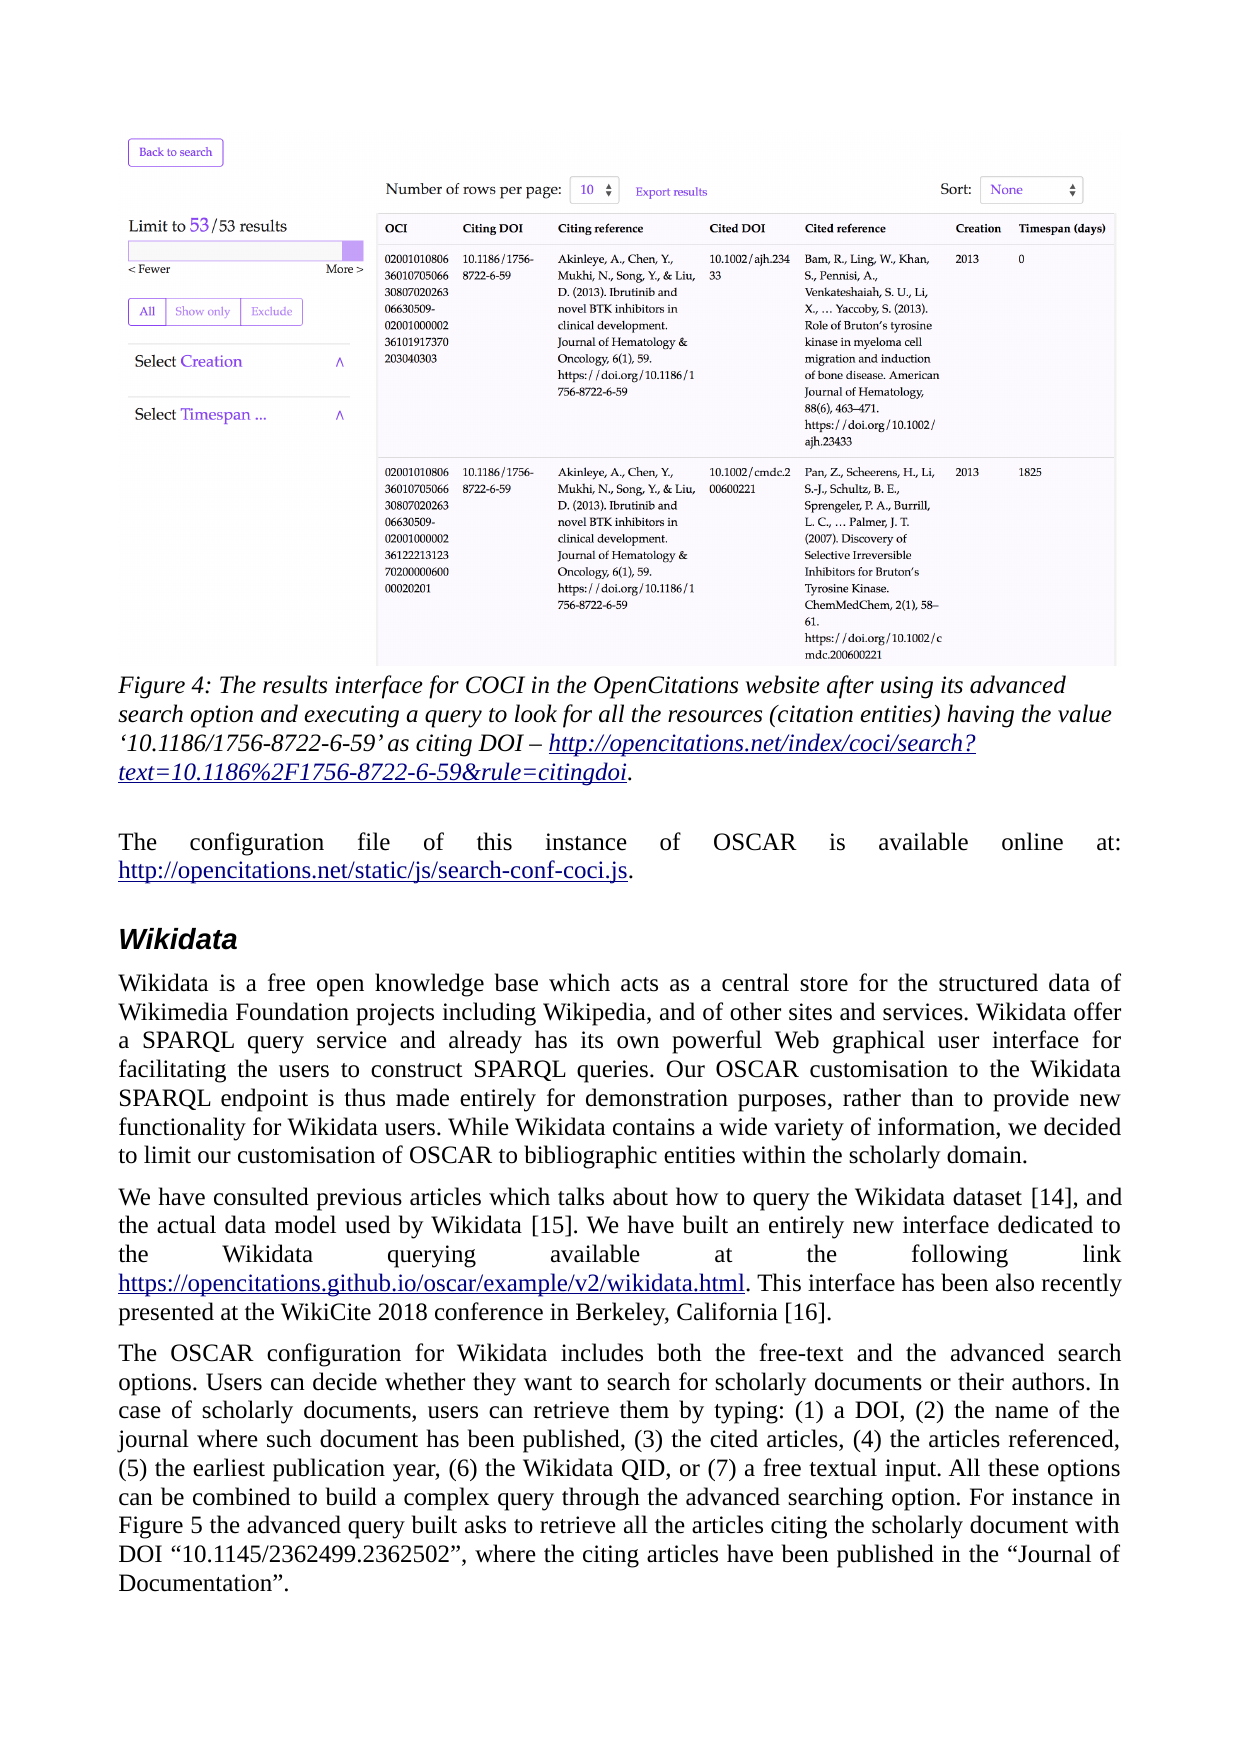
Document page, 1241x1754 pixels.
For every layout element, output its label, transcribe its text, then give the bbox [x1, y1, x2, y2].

text The OSCAR configuration for Wikidata includes both the free-text and the advanced search options. Users can decide whether they want to search for scholarly documents or their authors. In case of scholarly documents, users can retrieve them by typing: (1) a DOI, (2) the name of the journal where such document has been published, (3) the cited articles, (4) the articles referenced, (5) the earliest publication year, (6) the Wikidata QID, or (7) a free textual input. All these options can be combined to build a complex query through the advanced searching option. For instance in Figure 5 the advanced query built asks to retrieve all the articles citing the scholarly document with DOI “10.1145/2362499.2362502”, where the citing articles have been published in the “Journal of Documentation”. [118, 1338, 1122, 1597]
text We have consulted previous articles which talks about how to query the Wikidata dataset [14], and the actual data model used by Wikidata [15]. We have built an entirely new interface dedicated to the Wikidata querying available at the following link https://opencitations.github.io/oscar/example/v2/wikidata.html. This interface has been also recently presented at the WikiCite 2018 conference in Berkeley, California [16]. [118, 1182, 1122, 1325]
text Wikidata is a free open knowledge base which acts as a central store for the structured data of Wikimedia Foundation projects including Wikipedia, and of other sites and services. Wikidata offer a SPARQL query service and already has its own powerful Web graphical user interface for facilitating the users to construct SPARQL queries. Our OSCAR customisation to the Wikidata SPARQL endpoint is thus made entirely for demonstration purposes, rather than to provide new functionality for Wikidata users. While Wikidata contains a wide variety of information, we decided to limit our customisation of OSCAR to bibliographic entities within the scholarly domain. [118, 968, 1122, 1169]
picture [118, 130, 1123, 666]
text Figure 4: The results interface for COCI in the OpenCitations website after using its advanced search option and executing a query to look for all the resources (citation entities) having the value ‘10.1186/1756-8722-6-59’ as citing DOI – http://opencitations.net/index/coci/search?text=10.1186%2F1756-8722-6-59&rule=citingdoi. [118, 666, 1122, 786]
subtitle Wikidata [118, 922, 1122, 955]
text The configuration file of this instance of OSCAR is available online at: http://opencitations.net/static/js/search-conf-coci.js. [118, 827, 1122, 884]
